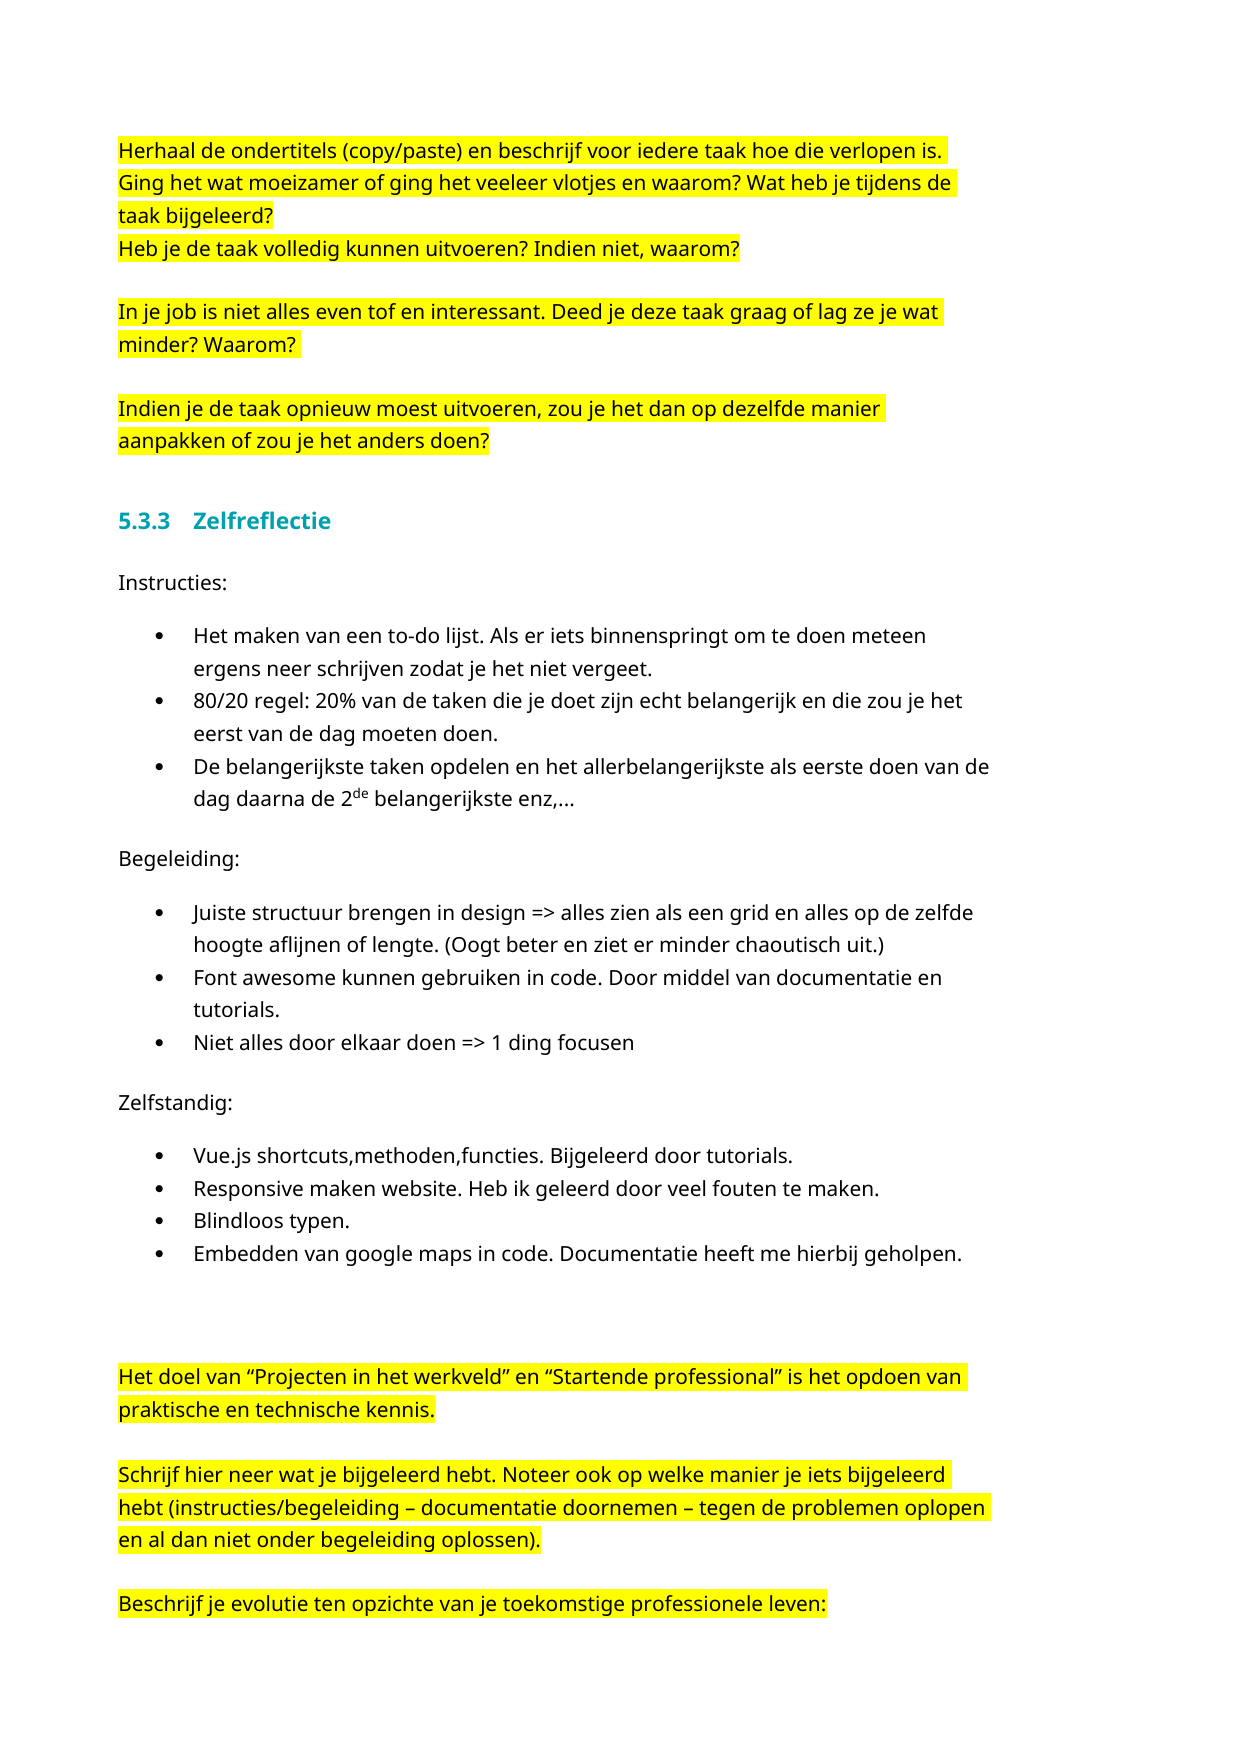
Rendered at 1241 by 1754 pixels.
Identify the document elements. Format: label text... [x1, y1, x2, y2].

list Juiste structuur brengen in design => alles zien als een grid en alles op de zelfde hoogte aflijnen of lengte. (Oogt beter en ziet er minder chaoutisch uit.) [156, 898, 992, 959]
list Niet alles door elkaar doen => 1 ding focusen [156, 1028, 992, 1056]
subtitle Zelfreflectie [118, 505, 992, 536]
list 80/20 regel: 20% van de taken die je doet zijn echt belangerijk en die zou je het eerst van de dag moeten doen. [156, 687, 992, 748]
text Begeleiding: [118, 844, 992, 873]
text Indien je de taak opnieuw moest uitvoeren, zou je het dan op dezelfde manier aanpakken of zou je het anders doen? [118, 394, 992, 455]
list Font awesome kunnen gebruiken in code. Door middel van documentatie en tutorials. [156, 963, 992, 1024]
text Herhaal de ondertitels (copy/paste) en beschrijf voor iedere taak hoe die verlopen is. Ging het wat moeizamer of ging het veeleer vlotjes en waarom? Wat heb je tijdens de taak bijgeleerd? Heb je de taak volledig kunnen uitvoeren? Indien niet, waarom? [118, 136, 992, 262]
text Zelfstandig: [118, 1088, 992, 1116]
list Het maken van een to-do lijst. Als er iets binnenspringt om te doen meteen ergens neer schrijven zodat je het niet vergeet. [156, 621, 992, 682]
list Vue.js shortcuts,methoden,functies. Bijgeleerd door tutorials. [156, 1141, 992, 1169]
list De belangerijkste taken opdelen en het allerbelangerijkste als eerste doen van de dag daarna de 2de belangerijkste enz,... [156, 752, 992, 813]
text Het doel van “Projecten in het werkveld” en “Startende professional” is het opdoen van praktische en technische kennis. Schrijf hier neer wat je bijgeleerd hebt. Noteer ook op welke manier je iets bijgeleerd hebt (instructies/begeleiding – documentatie doornemen – tegen de problemen oplopen en al dan niet onder begeleiding oplossen). [118, 1362, 992, 1554]
text In je job is niet alles even tof en interessant. Deed je deze taak graag of lag ze je wat minder? Waarom? [118, 297, 992, 358]
list Blindloos typen. [156, 1206, 992, 1235]
text Instructies: [118, 568, 992, 596]
text Beschrijf je evolutie ten opzichte van je toekomstige professionele leven: [118, 1589, 992, 1618]
list Embedden van google maps in code. Documentatie heeft me hierbij geholpen. [156, 1239, 992, 1267]
list Responsive maken website. Heb ik geleerd door veel fouten te maken. [156, 1174, 992, 1202]
